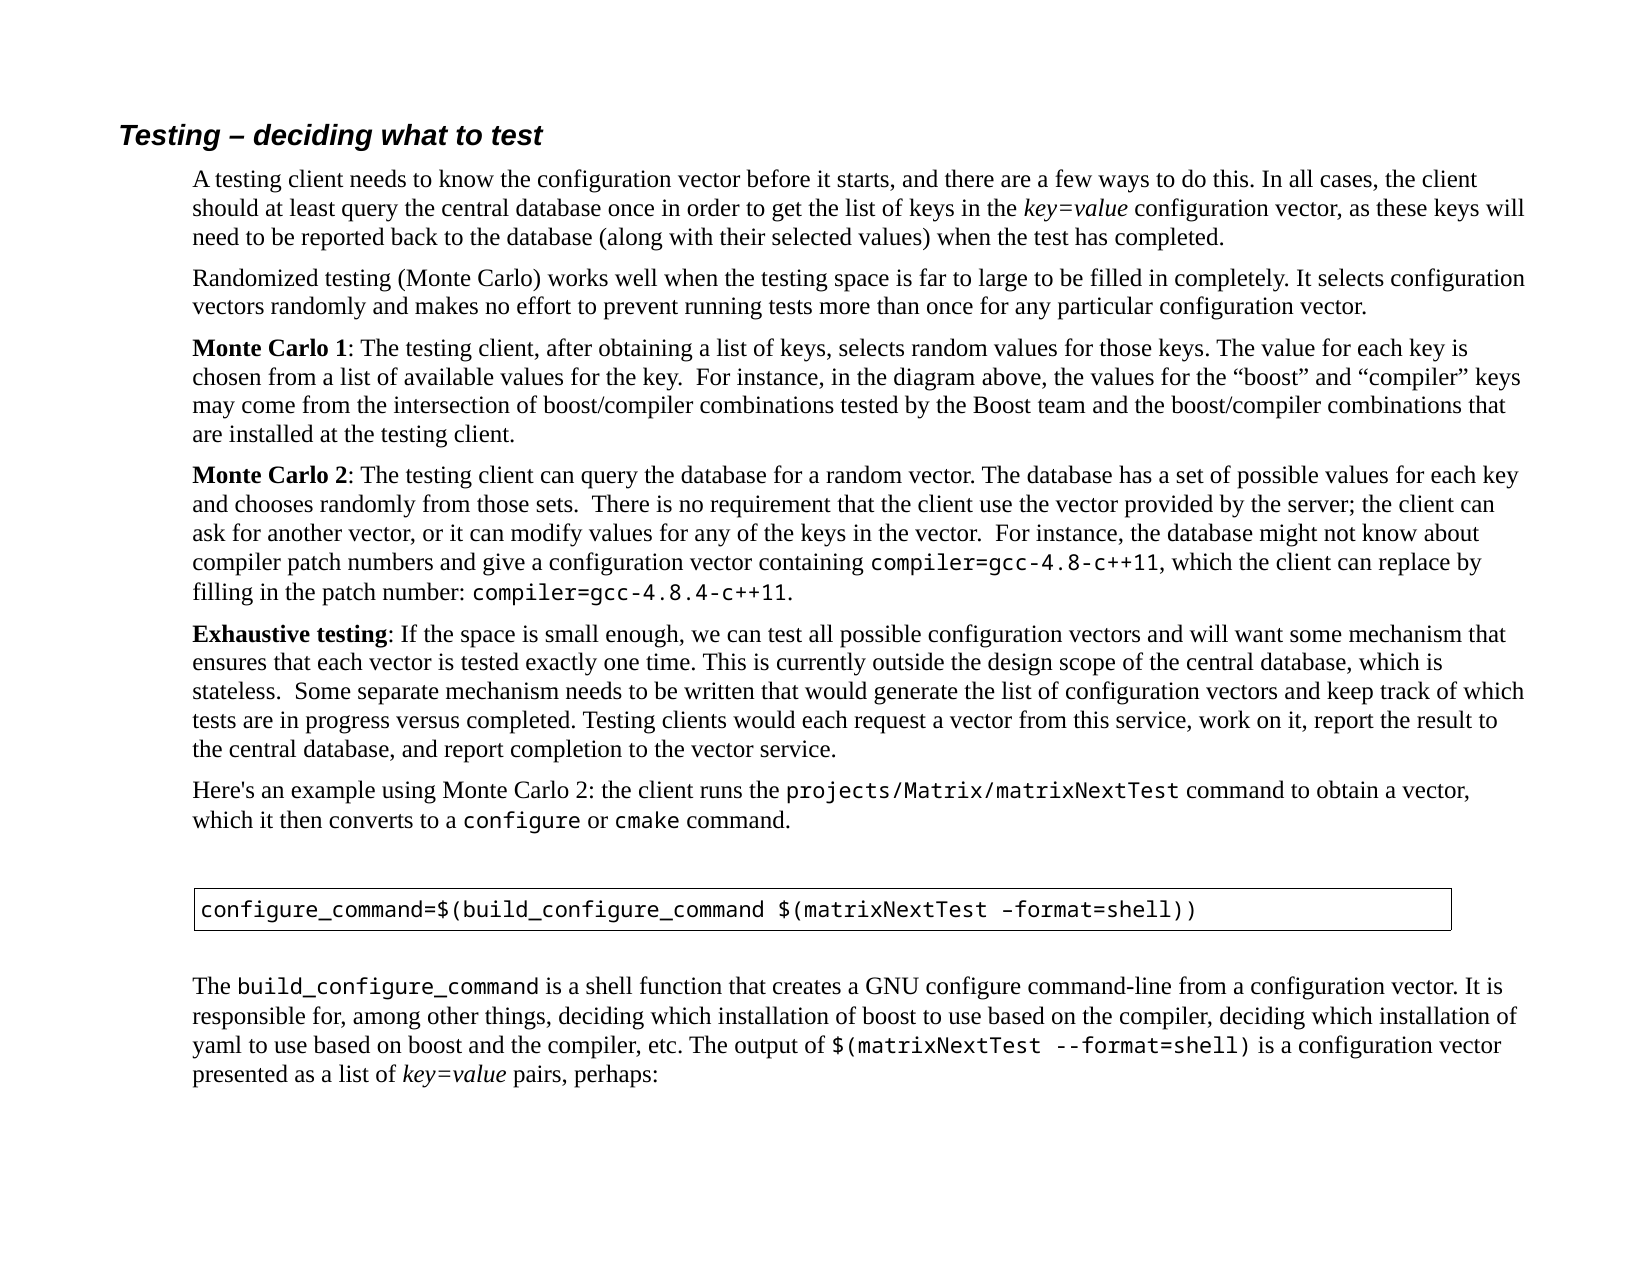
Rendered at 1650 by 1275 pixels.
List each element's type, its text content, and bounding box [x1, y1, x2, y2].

table_header configure_command=$(build_configure_command $(matrixNextTest –format=shell)) [195, 889, 1451, 930]
subtitle Testing – deciding what to test [118, 118, 1532, 152]
text Exhaustive testing: If the space is small enough, we can test all possible configuration vectors and will want some mechanism that ensures that each vector is tested exactly one time. This is currently outside the design scope of the central database, which is stateless. Some separate mechanism needs to be written that would generate the list of configuration vectors and keep track of which tests are in progress versus completed. Testing clients would each request a vector from this service, work on it, report the result to the central database, and report completion to the vector service. [192, 619, 1532, 762]
text Monte Carlo 1: The testing client, after obtaining a list of keys, selects random values for those keys. The value for each key is chosen from a list of available values for the key. For instance, in the diagram above, the values for the “boost” and “compiler” keys may come from the intersection of boost/compiler combinations tested by the Boost team and the boost/compiler combinations that are installed at the testing client. [192, 333, 1532, 448]
text Randomized testing (Monte Carlo) works well when the testing space is far to large to be filled in completely. It selects configuration vectors randomly and makes no effort to prevent running tests more than once for any particular configuration vector. [192, 263, 1532, 320]
text Monte Carlo 2: The testing client can query the database for a random vector. The database has a set of possible values for each key and chooses randomly from those sets. There is no requirement that the client use the vector provided by the server; the client can ask for another vector, or it can modify values for any of the keys in the vector. For instance, the database might not know about compiler patch numbers and give a configuration vector containing compiler=gcc-4.8-c++11, which the client can replace by filling in the patch number: compiler=gcc-4.8.4-c++11. [192, 460, 1532, 606]
text Here's an example using Monte Carlo 2: the client runs the projects/Matrix/matrixNextTest command to obtain a vector, which it then converts to a configure or cmake command. [192, 775, 1532, 834]
text The build_configure_command is a shell function that creates a GNU configure command-line from a configuration vector. It is responsible for, among other things, deciding which installation of boost to use based on the compiler, deciding which installation of yaml to use based on boost and the compiler, etc. The output of $(matrixNextTest --format=shell) is a configuration vector presented as a list of key=value pairs, perhaps: [192, 971, 1532, 1088]
text A testing client needs to know the configuration vector before it starts, and there are a few ways to do this. In all cases, the client should at least query the central database once in order to get the list of keys in the key=value configuration vector, as these keys will need to be reported back to the database (along with their selected values) when the test has completed. [192, 164, 1532, 250]
